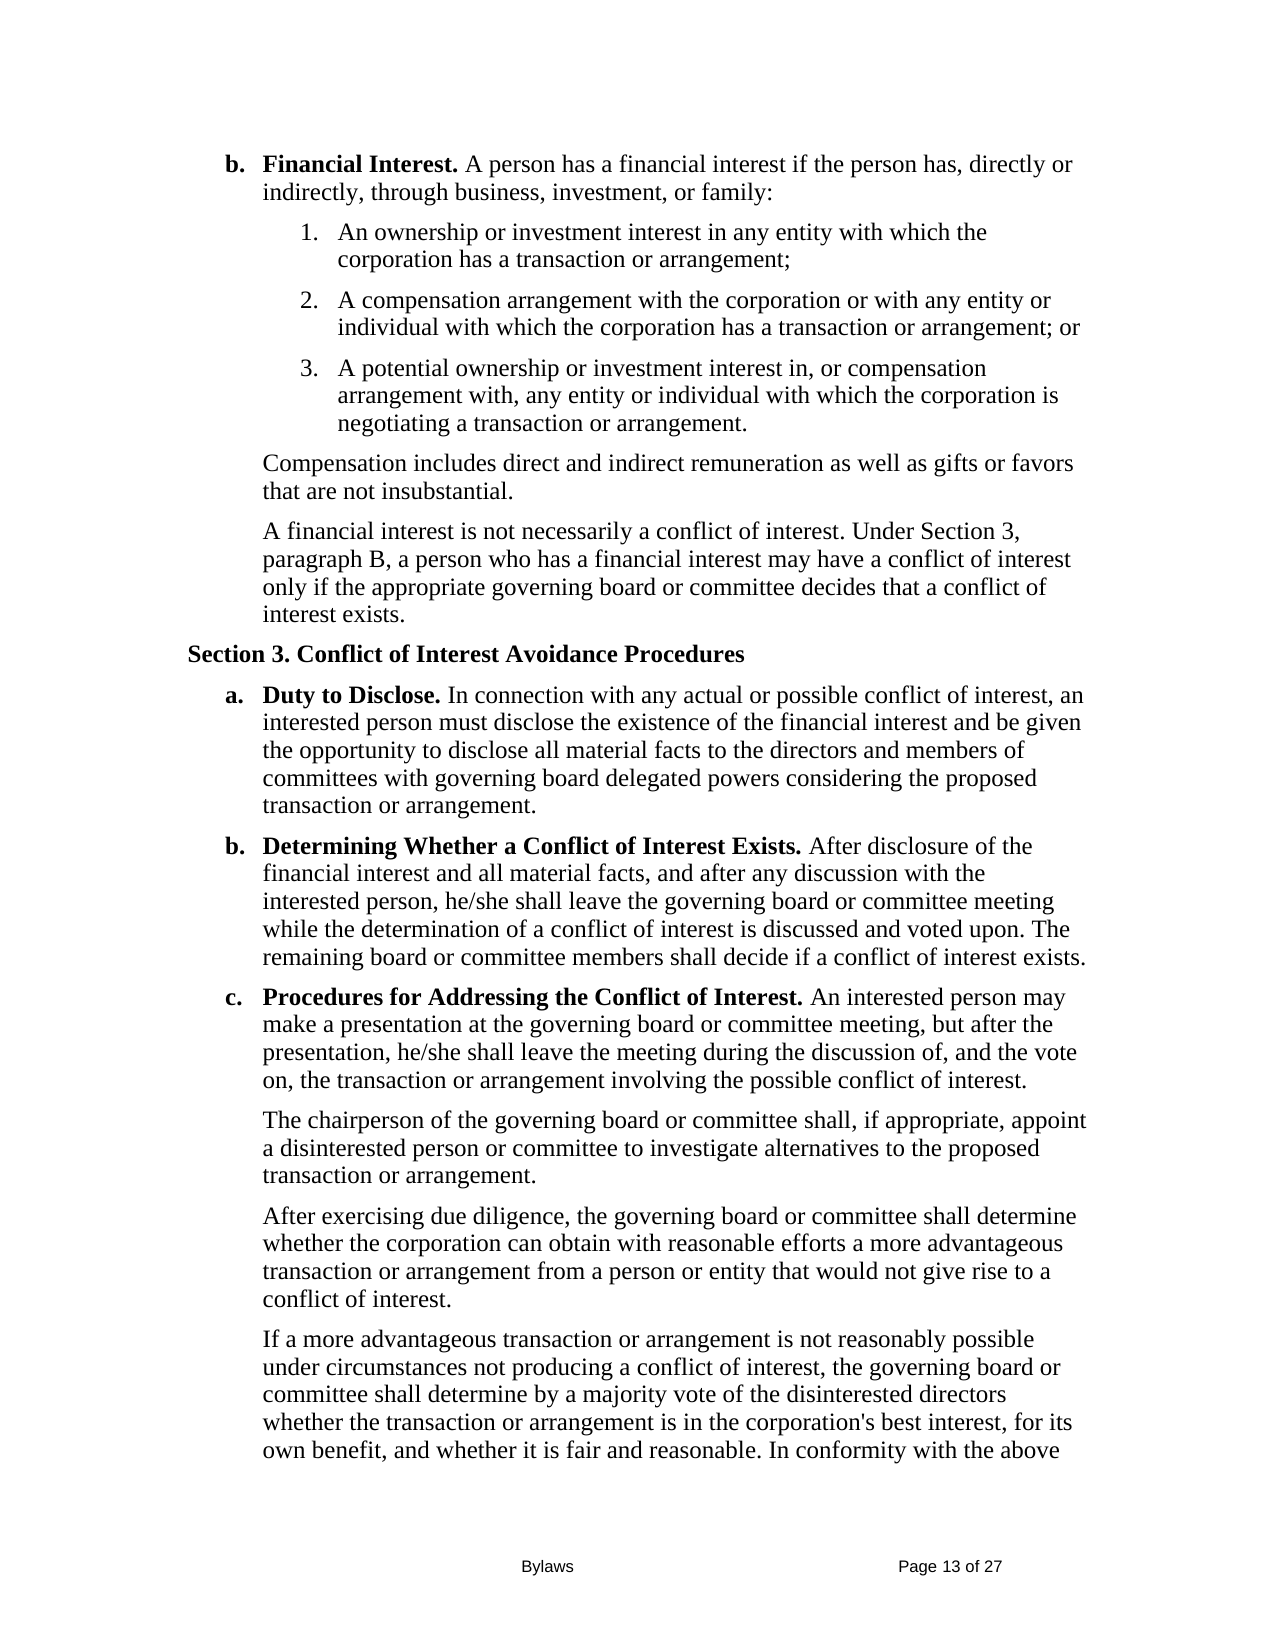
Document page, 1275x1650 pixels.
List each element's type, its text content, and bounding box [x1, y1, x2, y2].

text b. Determining Whether a Conflict of Interest Exists. After disclosure of the financial interest and all material facts, and after any discussion with the interested person, he/she shall leave the governing board or committee meeting while the determination of a conflict of interest is discussed and voted upon. The remaining board or committee members shall decide if a conflict of interest exists. [225, 832, 1087, 970]
text b. Financial Interest. A person has a financial interest if the person has, directly or indirectly, through business, investment, or family: [225, 150, 1087, 205]
text After exercising due diligence, the governing board or committee shall determine whether the corporation can obtain with reasonable efforts a more advantageous transaction or arrangement from a person or entity that would not give rise to a conflict of interest. [225, 1202, 1087, 1313]
text c. Procedures for Addressing the Conflict of Interest. An interested person may make a presentation at the governing board or committee meeting, but after the presentation, he/she shall leave the meeting during the discussion of, and the vote on, the transaction or arrangement involving the possible conflict of interest. [225, 983, 1087, 1094]
text If a more advantageous transaction or arrangement is not reasonably possible under circumstances not producing a conflict of interest, the governing board or committee shall determine by a majority vote of the disinterested directors whether the transaction or arrangement is in the corporation's best interest, for its own benefit, and whether it is fair and reasonable. In conformity with the above [225, 1325, 1087, 1464]
text 1. An ownership or investment interest in any entity with which the corporation has a transaction or arrangement; [300, 218, 1087, 273]
text a. Duty to Disclose. In connection with any actual or possible conflict of interest, an interested person must disclose the existence of the financial interest and be given the opportunity to disclose all material facts to the directors and members of committees with governing board delegated powers considering the proposed transaction or arrangement. [225, 681, 1087, 819]
text Section 3. Conflict of Interest Avoidance Procedures [187, 641, 1087, 668]
text 2. A compensation arrangement with the corporation or with any entity or individual with which the corporation has a transaction or arrangement; or [300, 286, 1087, 341]
text 3. A potential ownership or investment interest in, or compensation arrangement with, any entity or individual with which the corporation is negotiating a transaction or arrangement. [300, 354, 1087, 437]
text A financial interest is not necessarily a conflict of interest. Under Section 3, paragraph B, a person who has a financial interest may have a conflict of interest only if the appropriate governing board or committee decides that a conflict of interest exists. [225, 517, 1087, 628]
text The chairperson of the governing board or committee shall, if appropriate, appoint a disinterested person or committee to investigate alternatives to the proposed transaction or arrangement. [225, 1106, 1087, 1189]
text Compensation includes direct and indirect remuneration as well as gifts or favors that are not insubstantial. [225, 449, 1087, 505]
